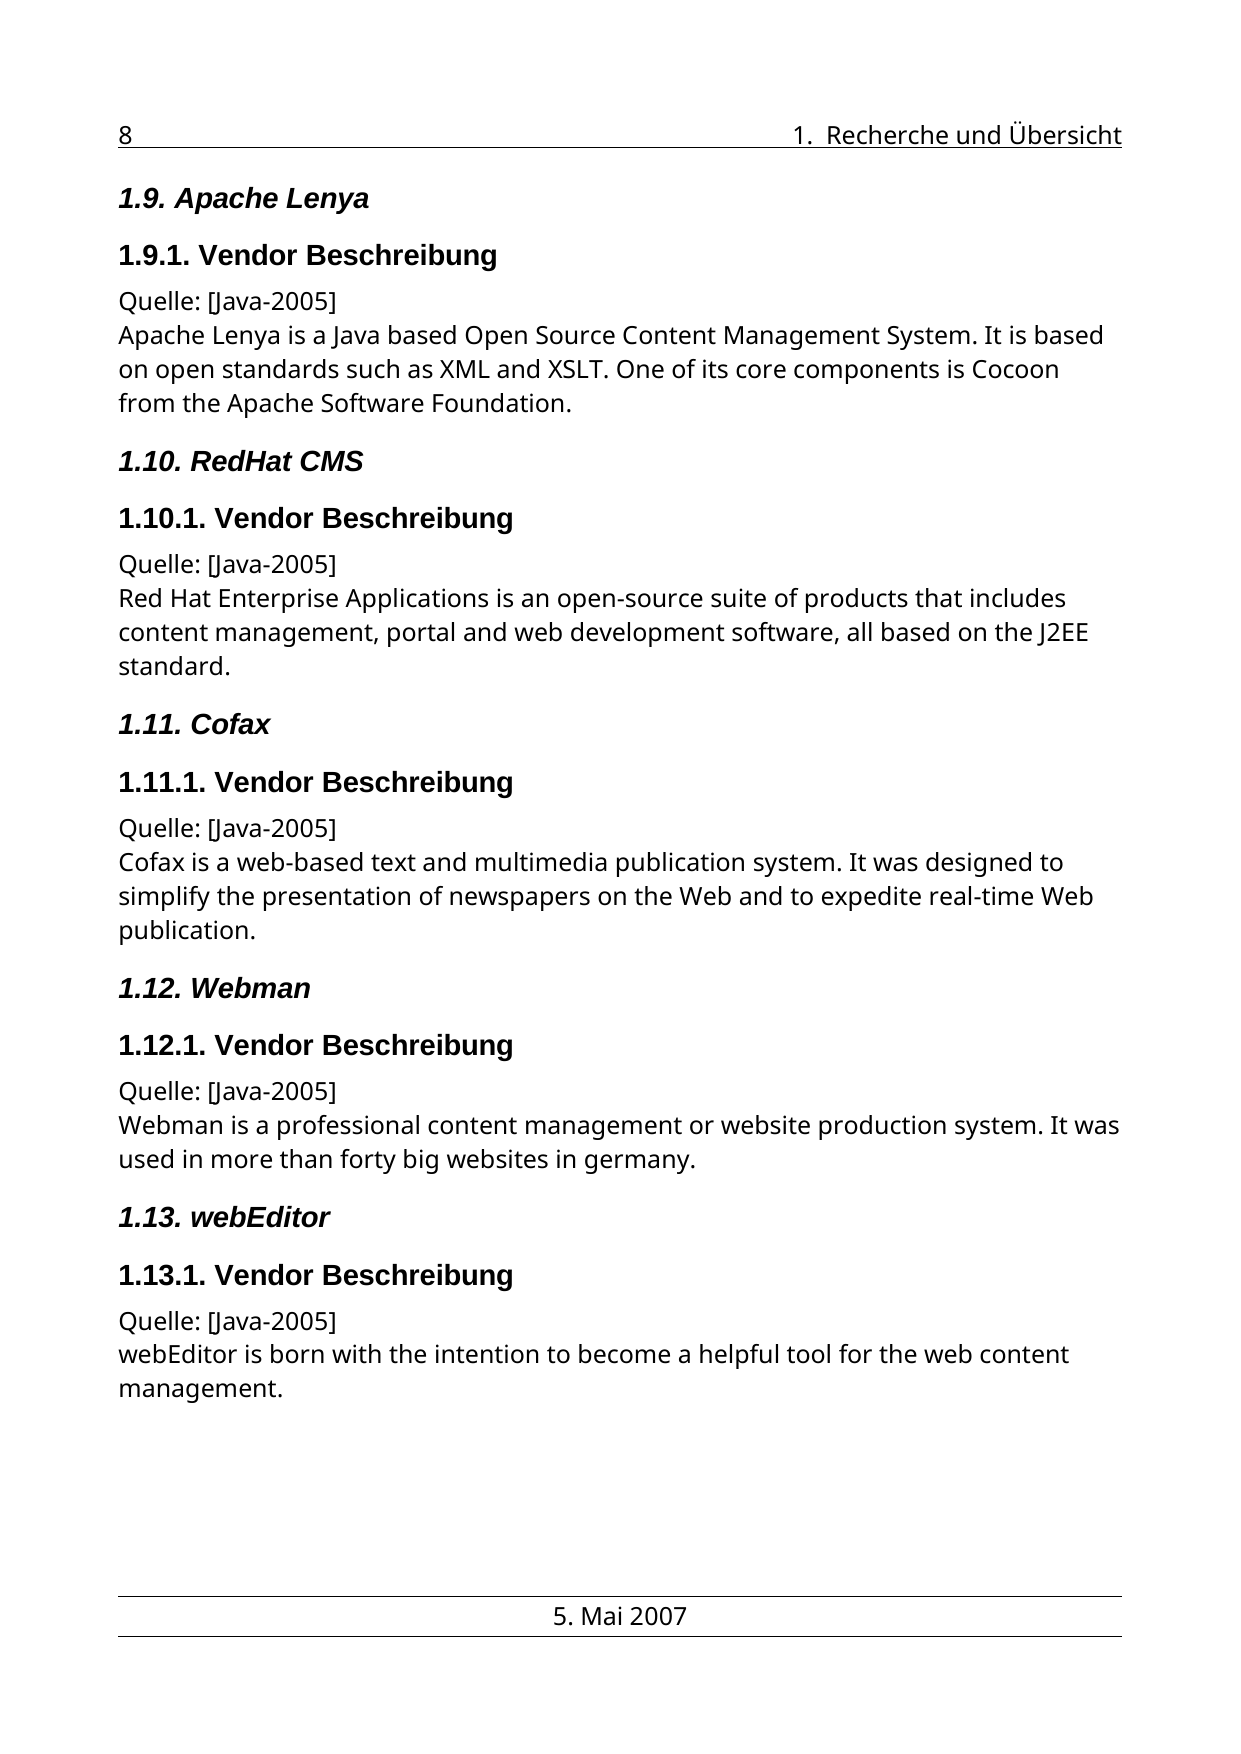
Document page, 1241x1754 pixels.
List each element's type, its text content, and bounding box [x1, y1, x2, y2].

text Quelle: [Java-2005] [118, 811, 1122, 845]
text Red Hat Enterprise Applications is an open-source suite of products that includes content management, portal and web development software, all based on the J2EE standard. [118, 581, 1122, 683]
text webEditor is born with the intention to become a helpful tool for the web content management. [118, 1337, 1122, 1405]
subtitle Vendor Beschreibung [118, 1258, 1122, 1291]
text Cofax is a web-based text and multimedia publication system. It was designed to simplify the presentation of newspapers on the Web and to expedite real-time Web publication. [118, 845, 1122, 947]
text Quelle: [Java-2005] [118, 1074, 1122, 1108]
subtitle Apache Lenya [118, 182, 1122, 214]
text Quelle: [Java-2005] [118, 1303, 1122, 1337]
subtitle Vendor Beschreibung [118, 766, 1122, 798]
subtitle Cofax [118, 708, 1122, 741]
subtitle Vendor Beschreibung [118, 502, 1122, 535]
text Quelle: [Java-2005] [118, 284, 1122, 318]
subtitle Webman [118, 972, 1122, 1004]
text Webman is a professional content management or website production system. It was used in more than forty big websites in germany. [118, 1108, 1122, 1176]
text Apache Lenya is a Java based Open Source Content Management System. It is based on open standards such as XML and XSLT. One of its core components is Cocoon from the Apache Software Foundation. [118, 318, 1122, 420]
subtitle webEditor [118, 1201, 1122, 1233]
subtitle Vendor Beschreibung [118, 239, 1122, 272]
subtitle Vendor Beschreibung [118, 1029, 1122, 1062]
text Quelle: [Java-2005] [118, 547, 1122, 581]
subtitle RedHat CMS [118, 445, 1122, 477]
